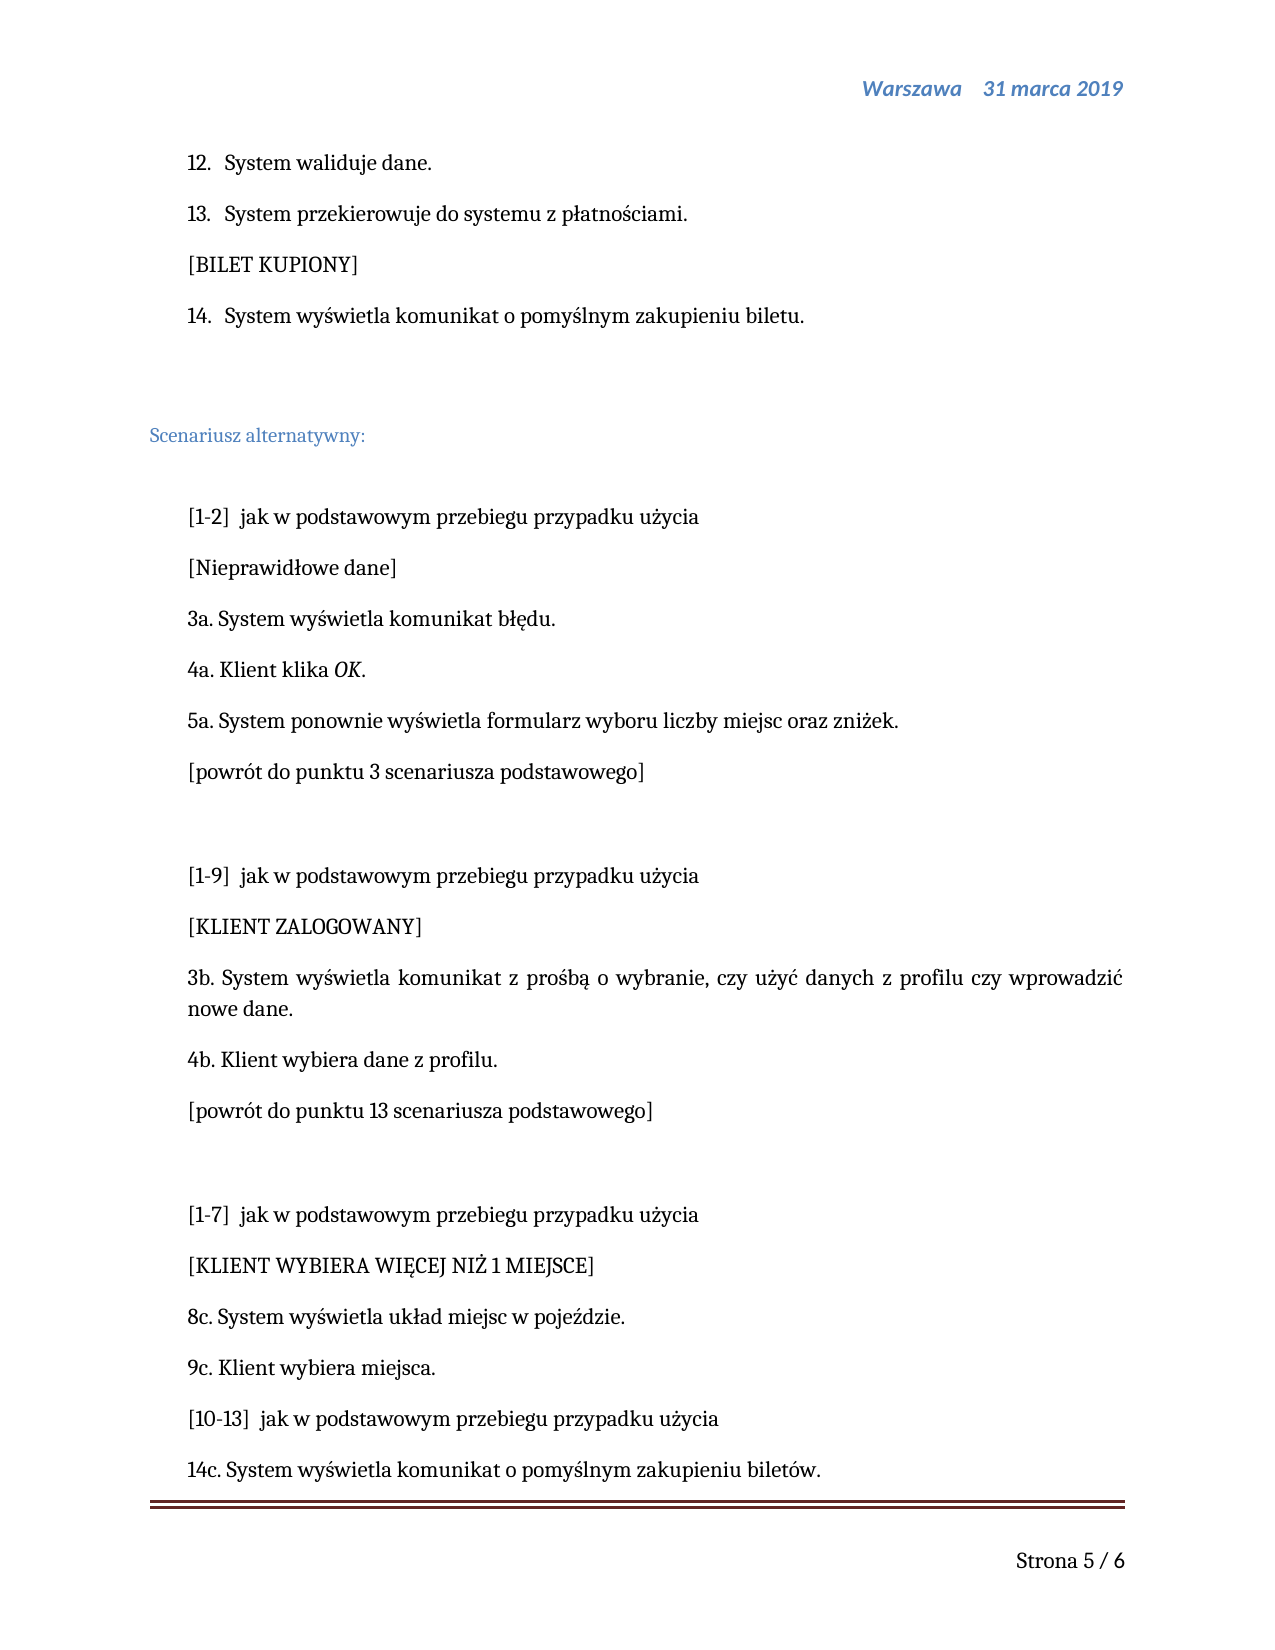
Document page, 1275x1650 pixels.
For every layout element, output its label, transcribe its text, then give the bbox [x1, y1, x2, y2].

text 4a. Klient klika OK. [187, 657, 1125, 683]
text [powrót do punktu 3 scenariusza podstawowego] [187, 759, 1125, 785]
text 5a. System ponownie wyświetla formularz wyboru liczby miejsc oraz zniżek. [187, 708, 1125, 734]
text 14c. System wyświetla komunikat o pomyślnym zakupieniu biletów. [150, 1457, 1125, 1483]
text 4b. Klient wybiera dane z profilu. [187, 1046, 1125, 1073]
text [BILET KUPIONY] [150, 252, 1125, 278]
text [KLIENT WYBIERA WIĘCEJ NIŻ 1 MIEJSCE] [150, 1253, 1125, 1279]
text [powrót do punktu 13 scenariusza podstawowego] [187, 1097, 1125, 1124]
text 8c. System wyświetla układ miejsc w pojeździe. [187, 1304, 1125, 1330]
text 3a. System wyświetla komunikat błędu. [187, 606, 1125, 632]
list System waliduje dane. [187, 150, 1125, 176]
list System wyświetla komunikat o pomyślnym zakupieniu biletu. [187, 303, 1125, 329]
text 9c. Klient wybiera miejsca. [187, 1355, 1125, 1381]
text [1-2] jak w podstawowym przebiegu przypadku użycia [150, 504, 1125, 530]
text [Nieprawidłowe dane] [150, 555, 1125, 581]
text [KLIENT ZALOGOWANY] [150, 914, 1125, 941]
subtitle Scenariusz alternatywny: [150, 423, 1125, 447]
text 3b. System wyświetla komunikat z prośbą o wybranie, czy użyć danych z profilu czy wprowadzić nowe dane. [187, 965, 1125, 1022]
list System przekierowuje do systemu z płatnościami. [187, 201, 1125, 227]
text [1-9] jak w podstawowym przebiegu przypadku użycia [150, 863, 1125, 889]
text [10-13] jak w podstawowym przebiegu przypadku użycia [150, 1406, 1125, 1432]
text [1-7] jak w podstawowym przebiegu przypadku użycia [150, 1202, 1125, 1228]
